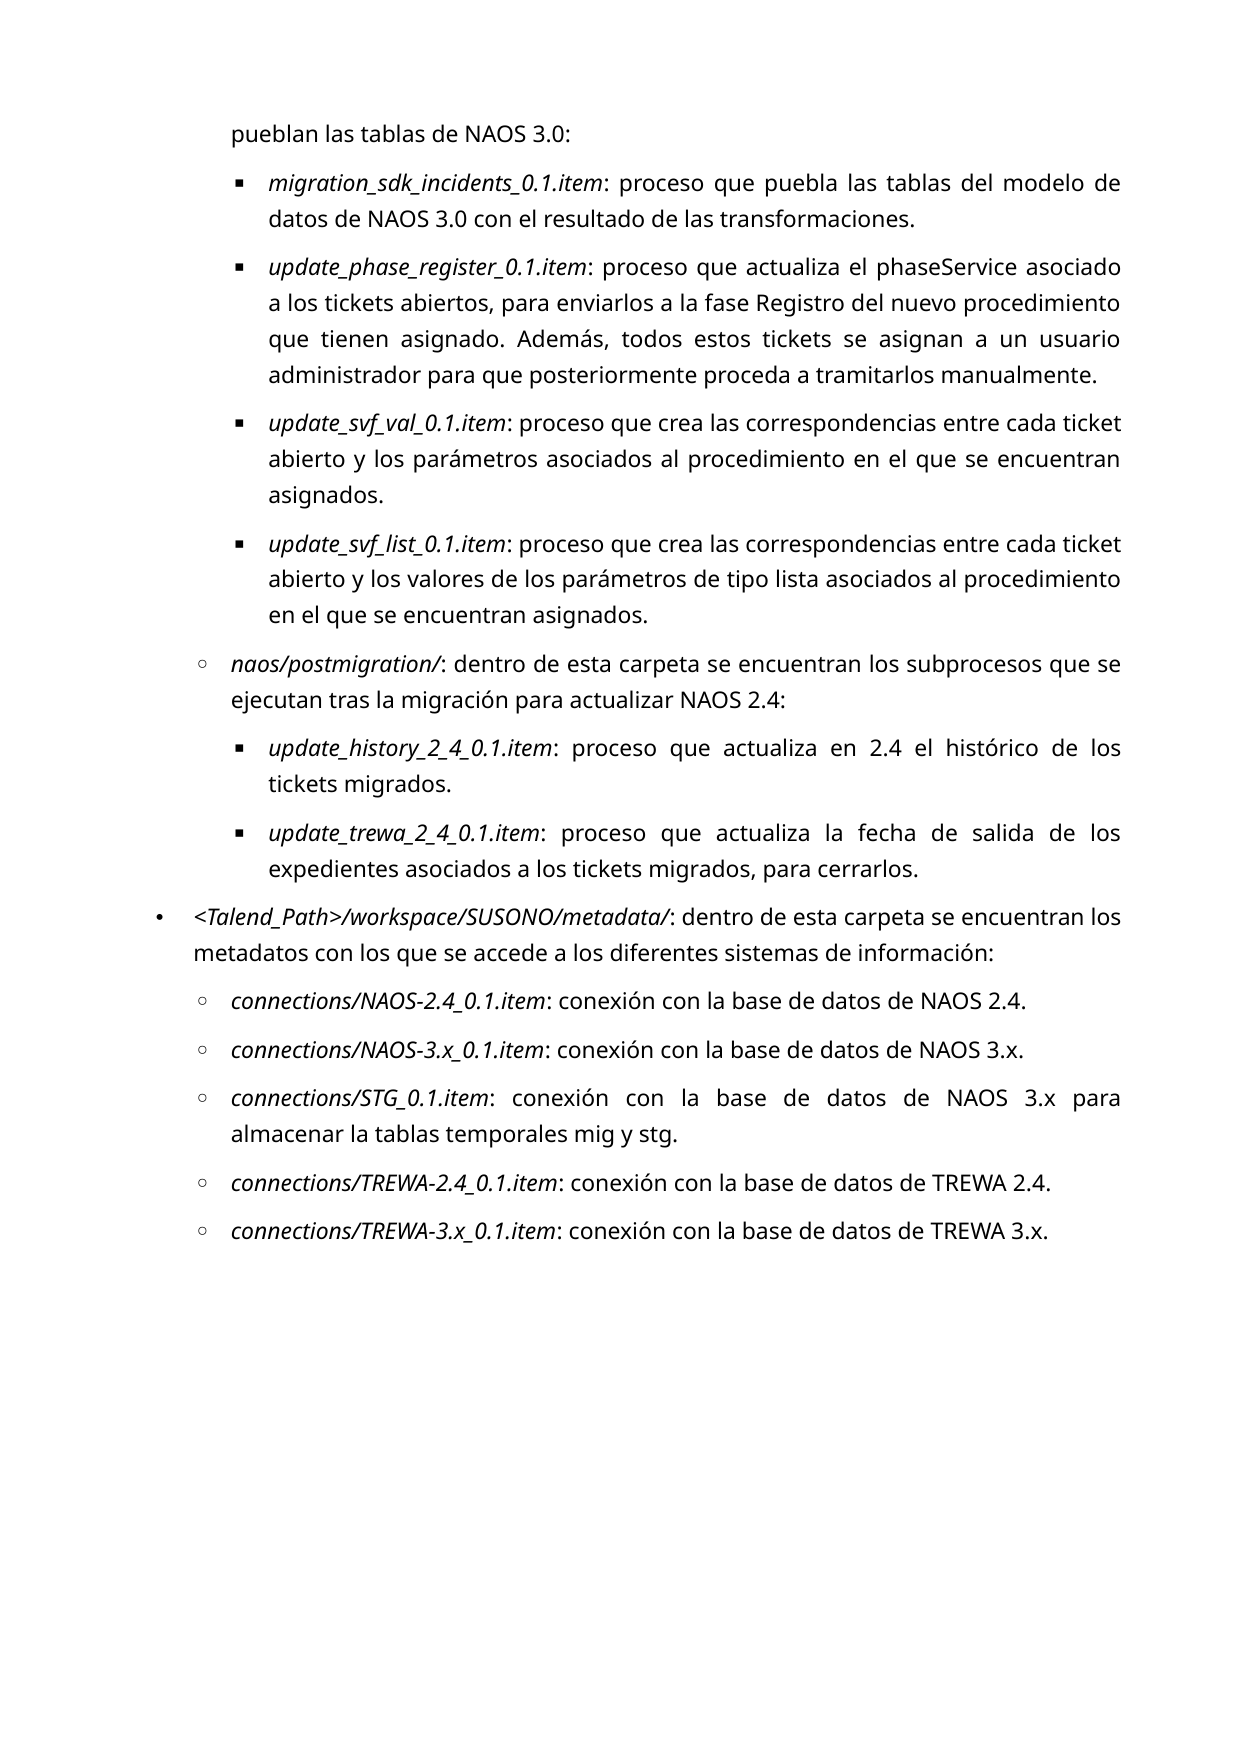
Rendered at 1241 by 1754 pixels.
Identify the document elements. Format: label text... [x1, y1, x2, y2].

list update_trewa_2_4_0.1.item: proceso que actualiza la fecha de salida de los expedientes asociados a los tickets migrados, para cerrarlos. [231, 817, 1122, 884]
list naos/postmigration/: dentro de esta carpeta se encuentran los subprocesos que se ejecutan tras la migración para actualizar NAOS 2.4: [193, 648, 1122, 715]
list update_svf_val_0.1.item: proceso que crea las correspondencias entre cada ticket abierto y los parámetros asociados al procedimiento en el que se encuentran asignados. [231, 407, 1122, 510]
list connections/TREWA-2.4_0.1.item: conexión con la base de datos de TREWA 2.4. [193, 1167, 1122, 1198]
list connections/TREWA-3.x_0.1.item: conexión con la base de datos de TREWA 3.x. [193, 1215, 1122, 1246]
list connections/NAOS-3.x_0.1.item: conexión con la base de datos de NAOS 3.x. [193, 1034, 1122, 1065]
list connections/STG_0.1.item: conexión con la base de datos de NAOS 3.x para almacenar la tablas temporales mig y stg. [193, 1082, 1122, 1149]
list connections/NAOS-2.4_0.1.item: conexión con la base de datos de NAOS 2.4. [193, 985, 1122, 1017]
list pueblan las tablas de NAOS 3.0: [193, 118, 1122, 149]
list migration_sdk_incidents_0.1.item: proceso que puebla las tablas del modelo de datos de NAOS 3.0 con el resultado de las transformaciones. [231, 167, 1122, 234]
list <Talend_Path>/workspace/SUSONO/metadata/: dentro de esta carpeta se encuentran los metadatos con los que se accede a los diferentes sistemas de información: [156, 901, 1122, 968]
list update_history_2_4_0.1.item: proceso que actualiza en 2.4 el histórico de los tickets migrados. [231, 732, 1122, 799]
list update_phase_register_0.1.item: proceso que actualiza el phaseService asociado a los tickets abiertos, para enviarlos a la fase Registro del nuevo procedimiento que tienen asignado. Además, todos estos tickets se asignan a un usuario administrador para que posteriormente proceda a tramitarlos manualmente. [231, 251, 1122, 390]
list update_svf_list_0.1.item: proceso que crea las correspondencias entre cada ticket abierto y los valores de los parámetros de tipo lista asociados al procedimiento en el que se encuentran asignados. [231, 527, 1122, 631]
